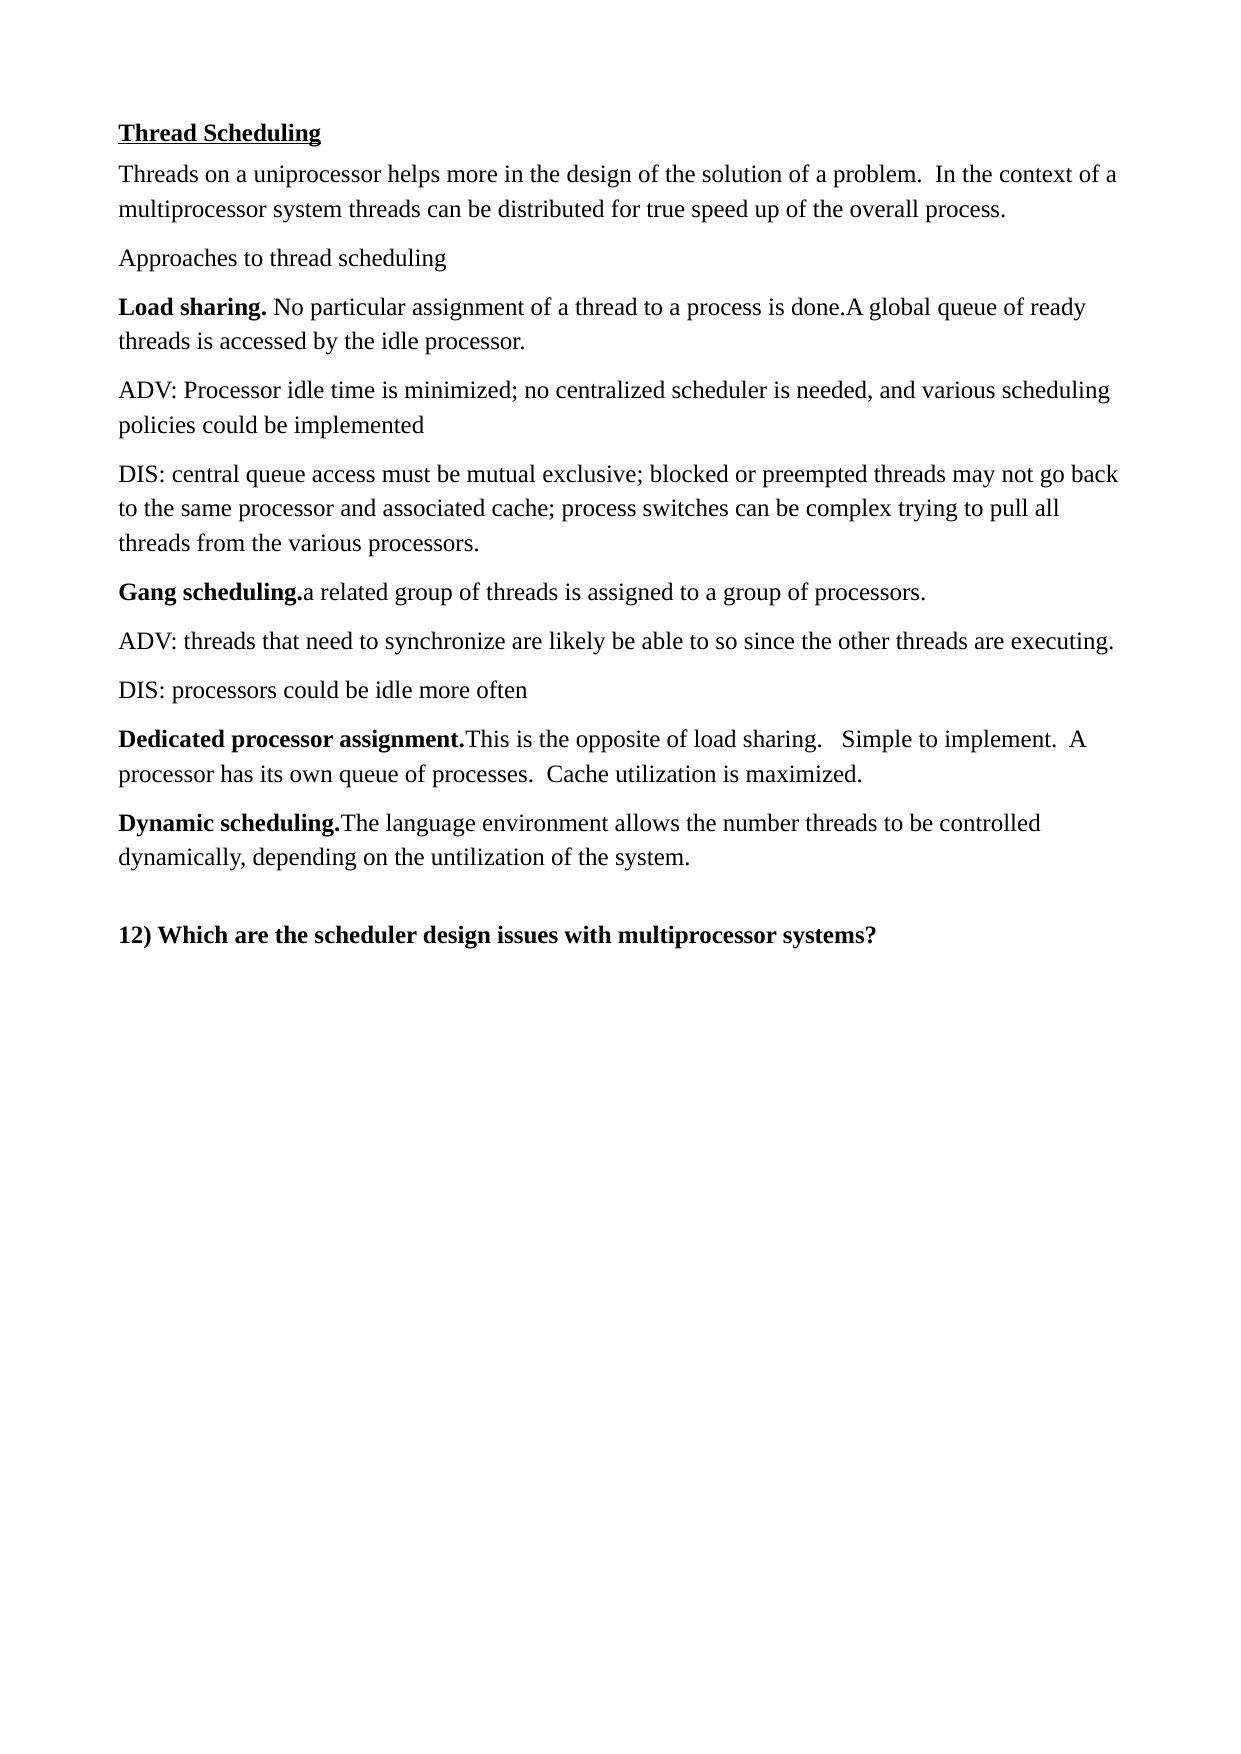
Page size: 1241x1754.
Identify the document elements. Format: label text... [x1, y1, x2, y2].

text Gang scheduling.a related group of threads is assigned to a group of processors. [118, 577, 1122, 606]
text Dedicated processor assignment.This is the opposite of load sharing. Simple to implement. A processor has its own queue of processes. Cache utilization is maximized. [118, 724, 1122, 787]
text ADV: threads that need to synchronize are likely be able to so since the other threads are executing. [118, 626, 1122, 655]
text Dynamic scheduling.The language environment allows the number threads to be controlled dynamically, depending on the untilization of the system. [118, 808, 1122, 871]
text DIS: central queue access must be mutual exclusive; blocked or preempted threads may not go back to the same processor and associated cache; process switches can be complex trying to pull all threads from the various processors. [118, 459, 1122, 557]
text Load sharing. No particular assignment of a thread to a process is done.A global queue of ready threads is accessed by the idle processor. [118, 292, 1122, 355]
text ADV: Processor idle time is minimized; no centralized scheduler is needed, and various scheduling policies could be implemented [118, 376, 1122, 439]
text 12) Which are the scheduler design issues with multiprocessor systems? [118, 920, 1122, 949]
text Approaches to thread scheduling [118, 243, 1122, 272]
text Threads on a uniprocessor helps more in the design of the solution of a problem. In the context of a multiprocessor system threads can be distributed for true speed up of the overall process. [118, 159, 1122, 223]
subtitle Thread Scheduling [118, 118, 1122, 147]
text DIS: processors could be idle more often [118, 675, 1122, 704]
